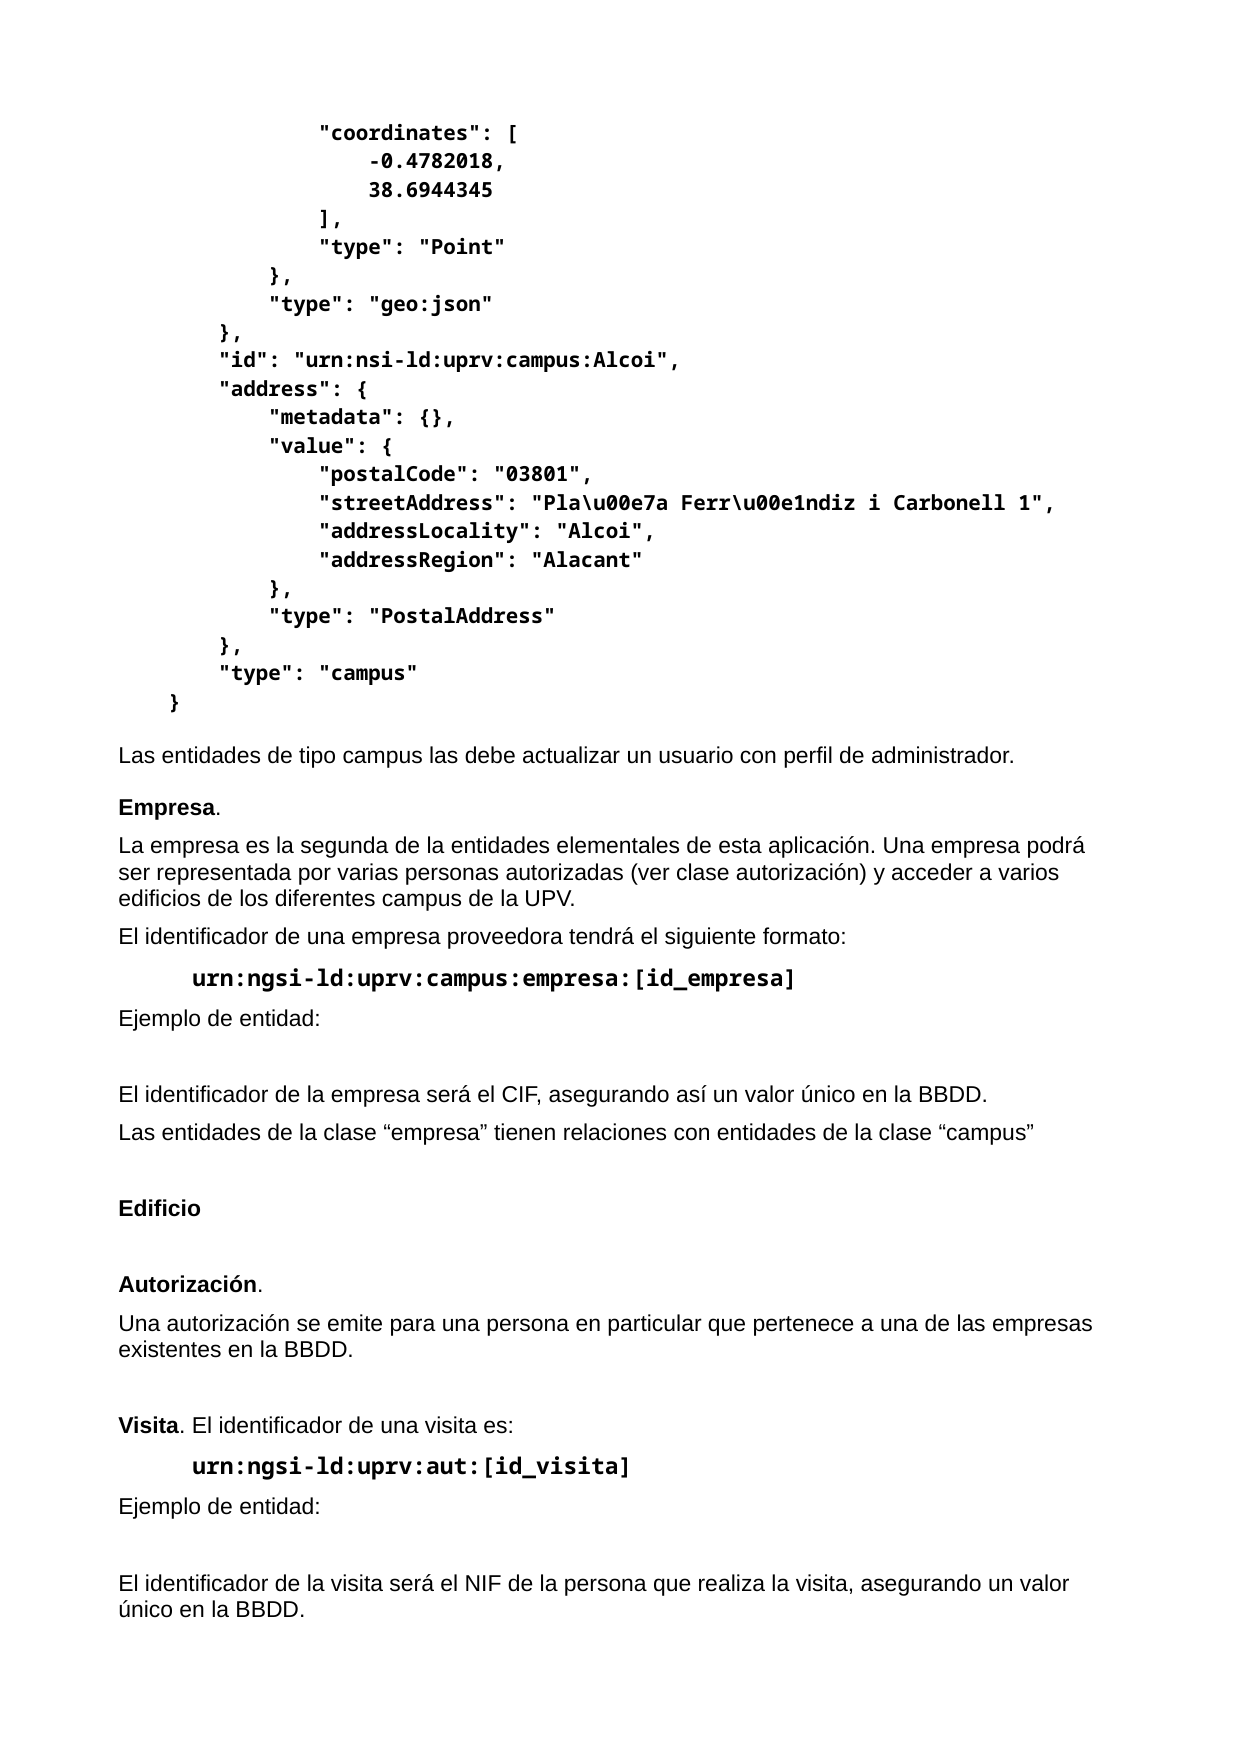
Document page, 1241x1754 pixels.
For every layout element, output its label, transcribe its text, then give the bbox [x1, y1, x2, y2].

text "type": "PostalAddress" [118, 602, 1122, 630]
text -0.4782018, [118, 147, 1122, 175]
text Una autorización se emite para una persona en particular que pertenece a una de las empresas existentes en la BBDD. [118, 1309, 1122, 1362]
text 38.6944345 [118, 175, 1122, 203]
text La empresa es la segunda de la entidades elementales de esta aplicación. Una empresa podrá ser representada por varias personas autorizadas (ver clase autorización) y acceder a varios edificios de los diferentes campus de la UPV. [118, 832, 1122, 912]
text }, [118, 573, 1122, 602]
text "type": "campus" [118, 658, 1122, 687]
text "address": { [118, 374, 1122, 402]
text "coordinates": [ [118, 118, 1122, 147]
text Las entidades de tipo campus las debe actualizar un usuario con perfil de administrador. [118, 742, 1122, 768]
text } [118, 687, 1122, 715]
text "streetAddress": "Pla\u00e7a Ferr\u00e1ndiz i Carbonell 1", [118, 488, 1122, 516]
text Ejemplo de entidad: [118, 1004, 1122, 1031]
text Empresa. [118, 794, 1122, 821]
text "postalCode": "03801", [118, 459, 1122, 488]
text "value": { [118, 431, 1122, 459]
text }, [118, 630, 1122, 658]
text urn:ngsi-ld:uprv:campus:empresa:[id_empresa] [192, 961, 1122, 993]
text El identificador de una empresa proveedora tendrá el siguiente formato: [118, 923, 1122, 950]
text El identificador de la visita será el NIF de la persona que realiza la visita, asegurando un valor único en la BBDD. [118, 1569, 1122, 1622]
text "id": "urn:nsi-ld:uprv:campus:Alcoi", [118, 346, 1122, 374]
text "type": "Point" [118, 232, 1122, 260]
text El identificador de la empresa será el CIF, asegurando así un valor único en la BBDD. [118, 1081, 1122, 1107]
text "type": "geo:json" [118, 289, 1122, 317]
text }, [118, 317, 1122, 346]
text "addressRegion": "Alacant" [118, 545, 1122, 573]
text "addressLocality": "Alcoi", [118, 516, 1122, 545]
text }, [118, 260, 1122, 289]
text Ejemplo de entidad: [118, 1493, 1122, 1519]
text ], [118, 203, 1122, 232]
text Visita. El identificador de una visita es: [118, 1412, 1122, 1438]
text "metadata": {}, [118, 402, 1122, 431]
text Autorización. [118, 1271, 1122, 1298]
text Las entidades de la clase “empresa” tienen relaciones con entidades de la clase “campus” [118, 1119, 1122, 1145]
text Edificio [118, 1195, 1122, 1221]
text urn:ngsi-ld:uprv:aut:[id_visita] [192, 1450, 1122, 1481]
